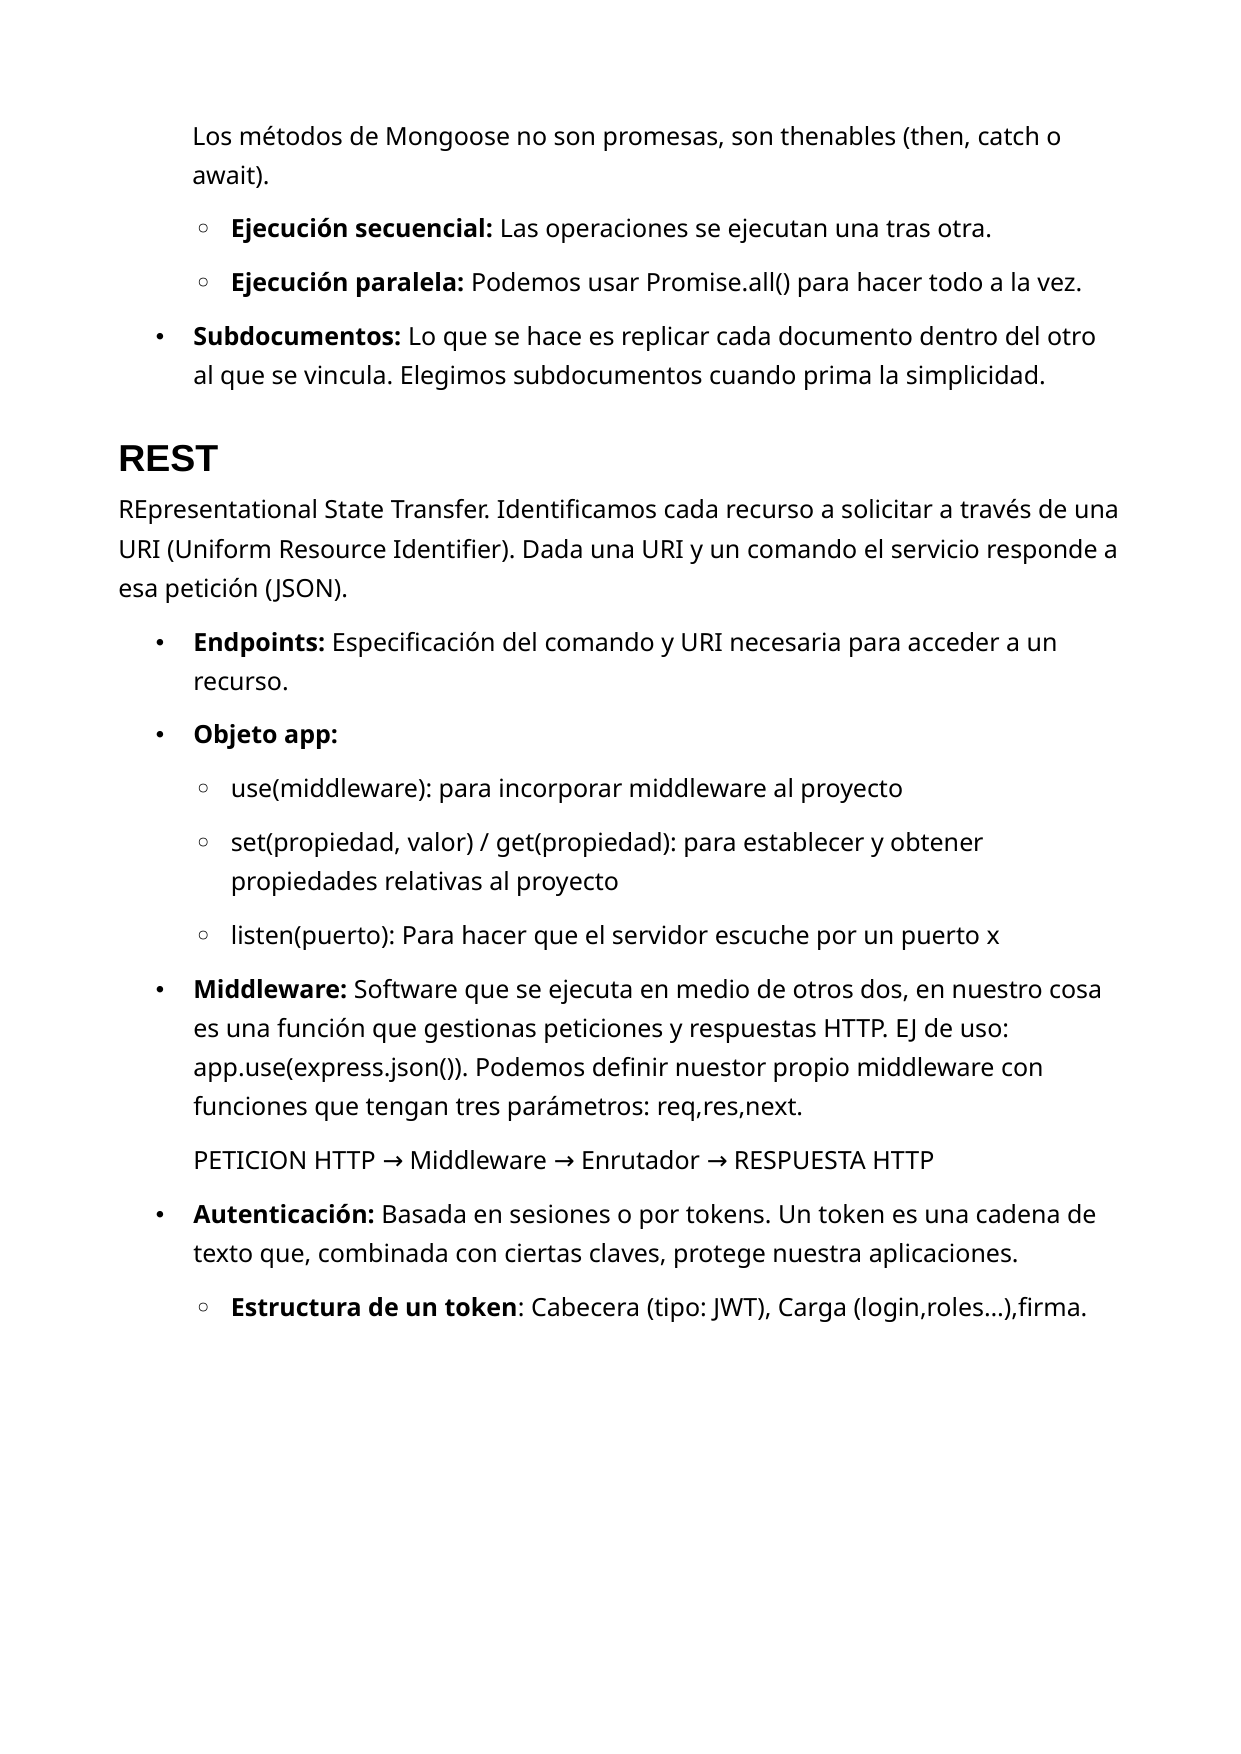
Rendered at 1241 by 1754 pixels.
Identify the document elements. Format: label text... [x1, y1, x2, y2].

list Middleware: Software que se ejecuta en medio de otros dos, en nuestro cosa es una función que gestionas peticiones y respuestas HTTP. EJ de uso: app.use(express.json()). Podemos definir nuestor propio middleware con funciones que tengan tres parámetros: req,res,next. [156, 971, 1122, 1123]
list Endpoints: Especificación del comando y URI necesaria para acceder a un recurso. [156, 624, 1122, 697]
list PETICION HTTP → Middleware → Enrutador → RESPUESTA HTTP [156, 1142, 1122, 1177]
list Ejecución secuencial: Las operaciones se ejecutan una tras otra. [193, 211, 1122, 245]
list Estructura de un token: Cabecera (tipo: JWT), Carga (login,roles…),firma. [193, 1289, 1122, 1323]
list Ejecución paralela: Podemos usar Promise.all() para hacer todo a la vez. [193, 265, 1122, 299]
list listen(puerto): Para hacer que el servidor escuche por un puerto x [193, 917, 1122, 952]
list use(middleware): para incorporar middleware al proyecto [193, 771, 1122, 805]
text Los métodos de Mongoose no son promesas, son thenables (then, catch o await). [118, 118, 1122, 191]
subtitle REST [118, 436, 1122, 479]
list set(propiedad, valor) / get(propiedad): para establecer y obtener propiedades relativas al proyecto [193, 824, 1122, 898]
list Objeto app: [156, 717, 1122, 751]
list Subdocumentos: Lo que se hace es replicar cada documento dentro del otro al que se vincula. Elegimos subdocumentos cuando prima la simplicidad. [156, 318, 1122, 392]
text REpresentational State Transfer. Identificamos cada recurso a solicitar a través de una URI (Uniform Resource Identifier). Dada una URI y un comando el servicio responde a esa petición (JSON). [118, 492, 1122, 604]
list Autenticación: Basada en sesiones o por tokens. Un token es una cadena de texto que, combinada con ciertas claves, protege nuestra aplicaciones. [156, 1196, 1122, 1269]
